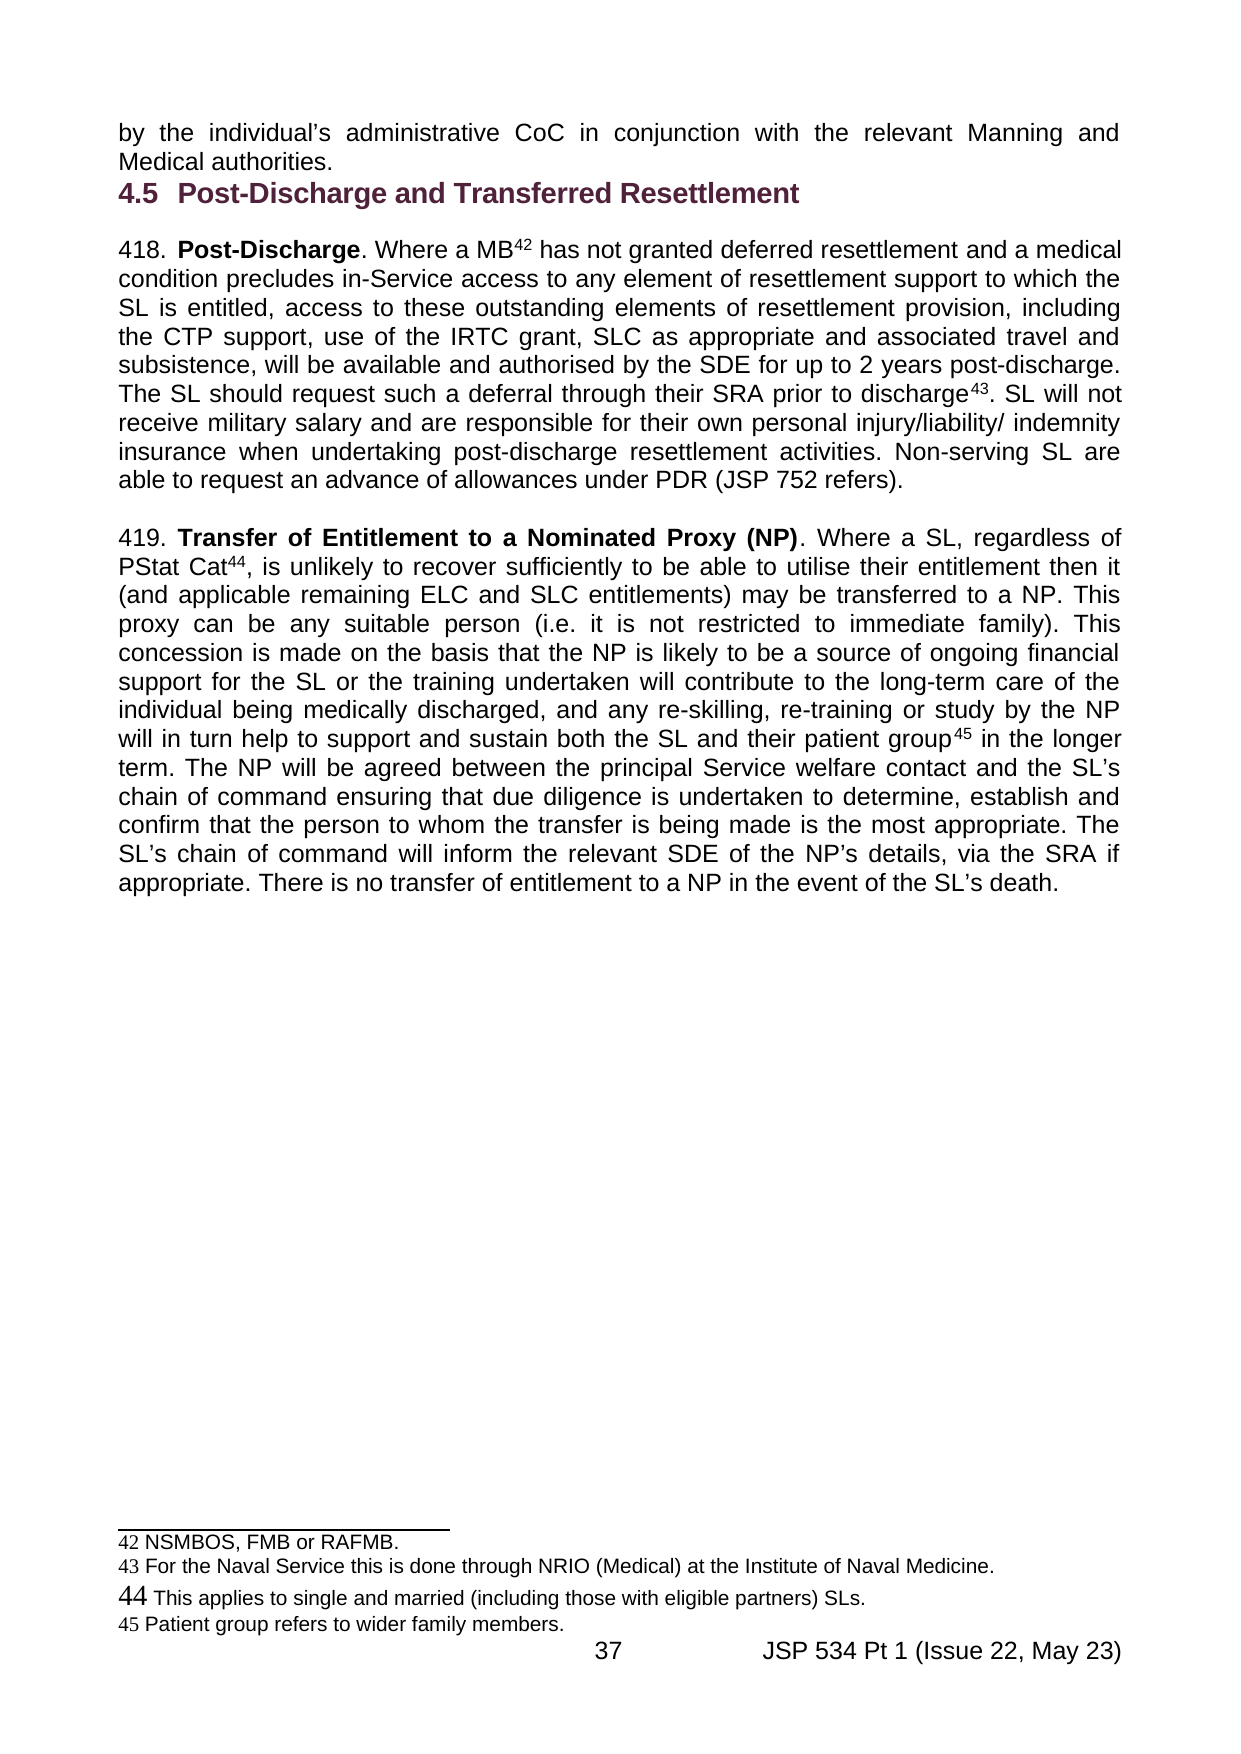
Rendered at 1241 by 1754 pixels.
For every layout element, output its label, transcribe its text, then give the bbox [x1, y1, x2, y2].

list For the Naval Service this is done through NRIO (Medical) at the Institute of Naval Medicine. [118, 1554, 1122, 1578]
list Transfer of Entitlement to a Nominated Proxy (NP). Where a SL, regardless of PStat Cat, is unlikely to recover sufficiently to be able to utilise their entitlement then it (and applicable remaining ELC and SLC entitlements) may be transferred to a NP. This proxy can be any suitable person (i.e. it is not restricted to immediate family). This concession is made on the basis that the NP is likely to be a source of ongoing financial support for the SL or the training undertaken will contribute to the long-term care of the individual being medically discharged, and any re-skilling, re-training or study by the NP will in turn help to support and sustain both the SL and their patient group in the longer term. The NP will be agreed between the principal Service welfare contact and the SL’s chain of command ensuring that due diligence is undertaken to determine, establish and confirm that the person to whom the transfer is being made is the most appropriate. The SL’s chain of command will inform the relevant SDE of the NP’s details, via the SRA if appropriate. There is no transfer of entitlement to a NP in the event of the SL’s death. [118, 523, 1122, 897]
list Patient group refers to wider family members. [118, 1612, 1122, 1636]
list This applies to single and married (including those with eligible partners) SLs. [118, 1578, 1122, 1612]
subtitle 4.5 Post-Discharge and Transferred Resettlement [118, 176, 1122, 209]
list NSMBOS, FMB or RAFMB. [118, 1530, 1122, 1554]
list by the individual’s administrative CoC in conjunction with the relevant Manning and Medical authorities. [118, 118, 1122, 176]
list Post-Discharge. Where a MB has not granted deferred resettlement and a medical condition precludes in-Service access to any element of resettlement support to which the SL is entitled, access to these outstanding elements of resettlement provision, including the CTP support, use of the IRTC grant, SLC as appropriate and associated travel and subsistence, will be available and authorised by the SDE for up to 2 years post-discharge. The SL should request such a deferral through their SRA prior to discharge. SL will not receive military salary and are responsible for their own personal injury/liability/ indemnity insurance when undertaking post-discharge resettlement activities. Non-serving SL are able to request an advance of allowances under PDR (JSP 752 refers). [118, 236, 1122, 494]
